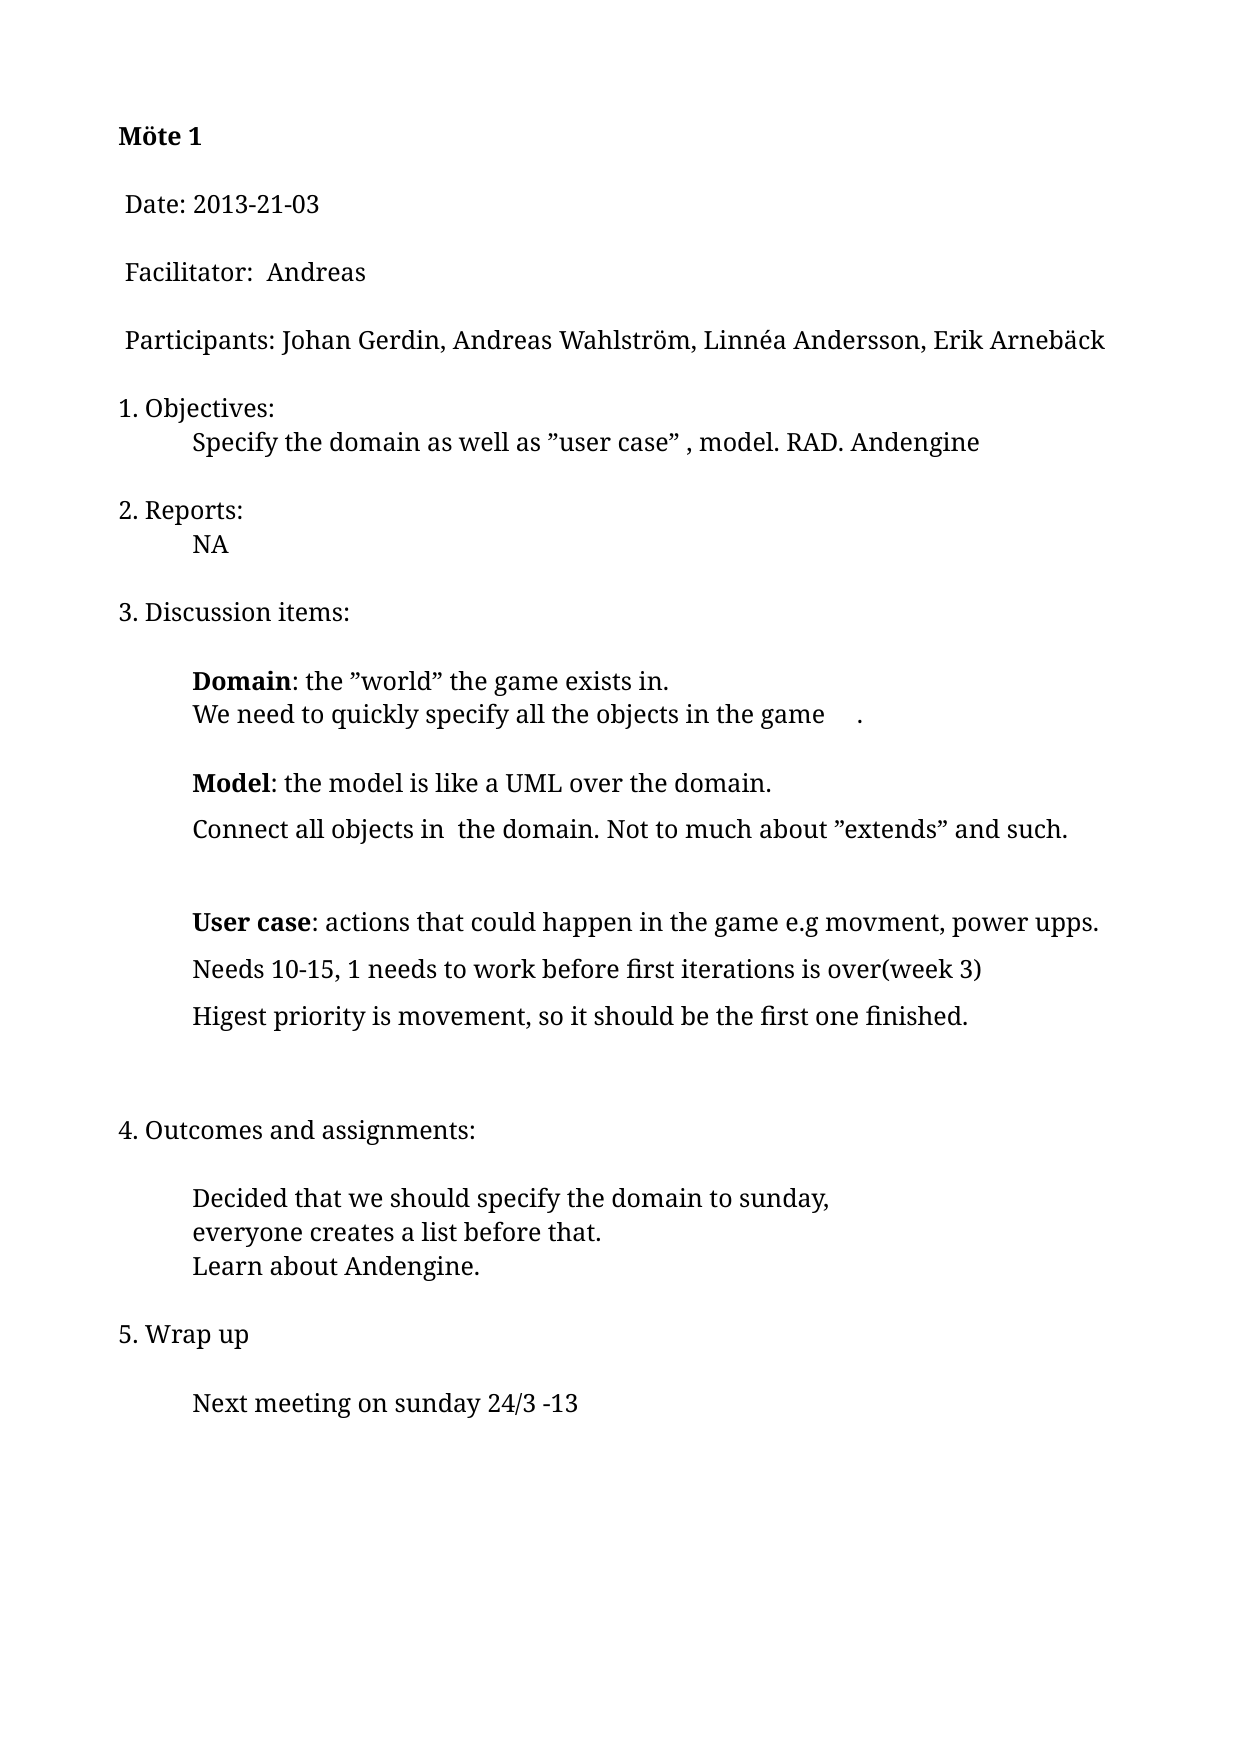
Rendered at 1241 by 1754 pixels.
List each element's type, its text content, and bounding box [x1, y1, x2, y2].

text 4. Outcomes and assignments: [118, 1045, 1122, 1181]
text User case: actions that could happen in the game e.g movment, power upps. [118, 905, 1122, 939]
text Needs 10-15, 1 needs to work before first iterations is over(week 3) [118, 952, 1122, 986]
text Möte 1 [118, 118, 1122, 152]
text NA 3. Discussion items: [118, 527, 1122, 629]
text Decided that we should specify the domain to sunday, [118, 1181, 1122, 1215]
text Domain: the ”world” the game exists in. [118, 663, 1122, 697]
text Learn about Andengine. 5. Wrap up Next meeting on sunday 24/3 -13 [118, 1249, 1122, 1487]
text We need to quickly specify all the objects in the game . [118, 697, 1122, 731]
text Model: the model is like a UML over the domain. [118, 765, 1122, 799]
text everyone creates a list before that. [118, 1215, 1122, 1249]
text Date: 2013-21-03 Facilitator: Andreas Participants: Johan Gerdin, Andreas Wahlström, Linnéa Andersson, Erik Arnebäck 1. Objectives: [118, 152, 1122, 425]
text 2. Reports: [118, 459, 1122, 527]
text Higest priority is movement, so it should be the first one finished. [118, 998, 1122, 1032]
text Connect all objects in the domain. Not to much about ”extends” and such. [118, 812, 1122, 846]
text Specify the domain as well as ”user case” , model. RAD. Andengine [118, 425, 1122, 459]
